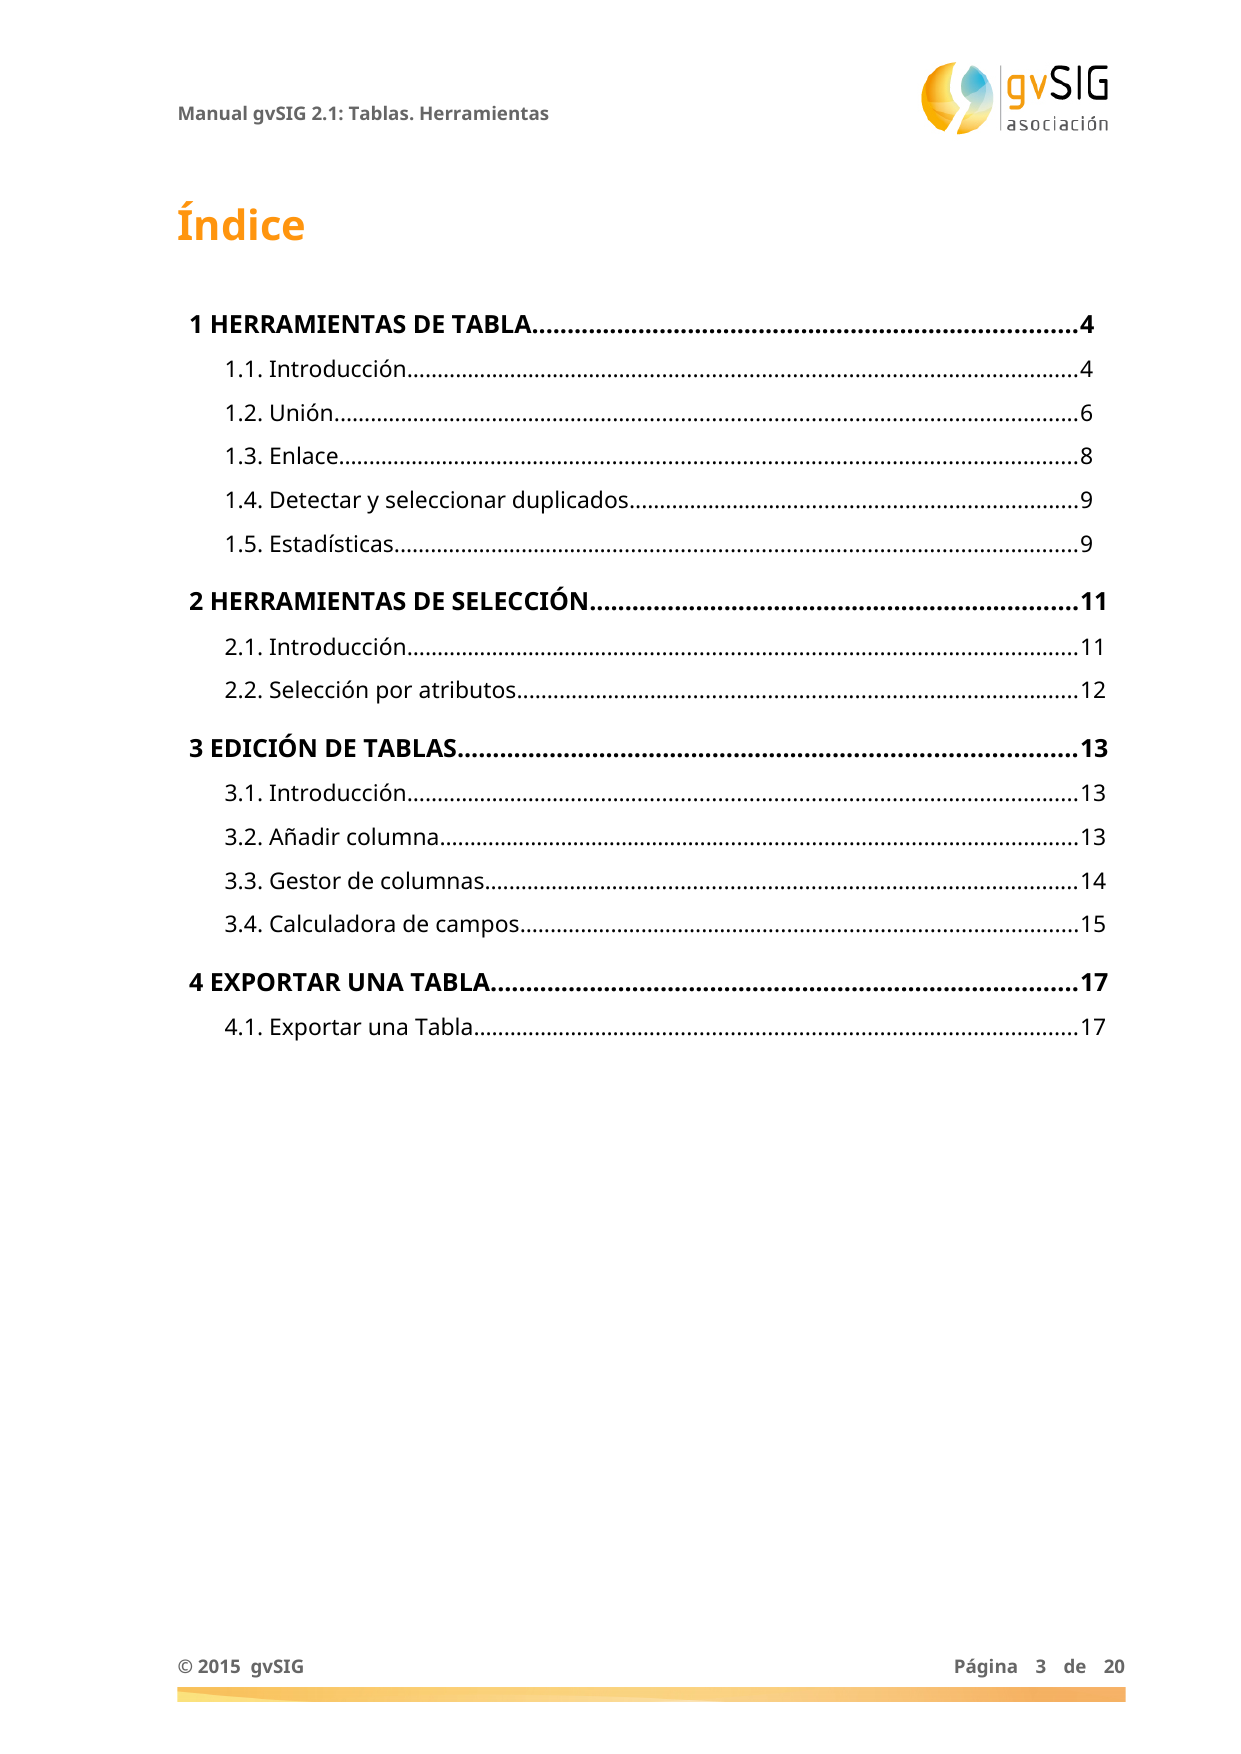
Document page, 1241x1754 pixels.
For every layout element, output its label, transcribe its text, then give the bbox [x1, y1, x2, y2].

text 1.5. Estadísticas 9 [218, 528, 1125, 559]
picture [177, 1687, 1126, 1702]
text 1.1. Introducción 4 [218, 353, 1125, 384]
text 1 Herramientas de tabla 4 [189, 306, 1125, 340]
text 1.2. Unión 6 [218, 397, 1125, 428]
text 3.4. Calculadora de campos 15 [218, 908, 1125, 940]
text 4 exportar una tabla 17 [189, 965, 1125, 999]
text 2 Herramientas de selección 11 [189, 584, 1125, 618]
text 2.2. Selección por atributos 12 [218, 674, 1125, 706]
text 3 edición de tablas 13 [189, 731, 1125, 765]
text Índice [177, 196, 1125, 253]
picture [902, 47, 1122, 148]
text 3.3. Gestor de columnas 14 [218, 865, 1125, 896]
text 4.1. Exportar una Tabla 17 [218, 1011, 1125, 1042]
text 3.2. Añadir columna 13 [218, 821, 1125, 852]
text 3.1. Introducción 13 [218, 777, 1125, 808]
text 2.1. Introducción 11 [218, 631, 1125, 662]
text 1.3. Enlace 8 [218, 440, 1125, 472]
text 1.4. Detectar y seleccionar duplicados 9 [218, 484, 1125, 515]
